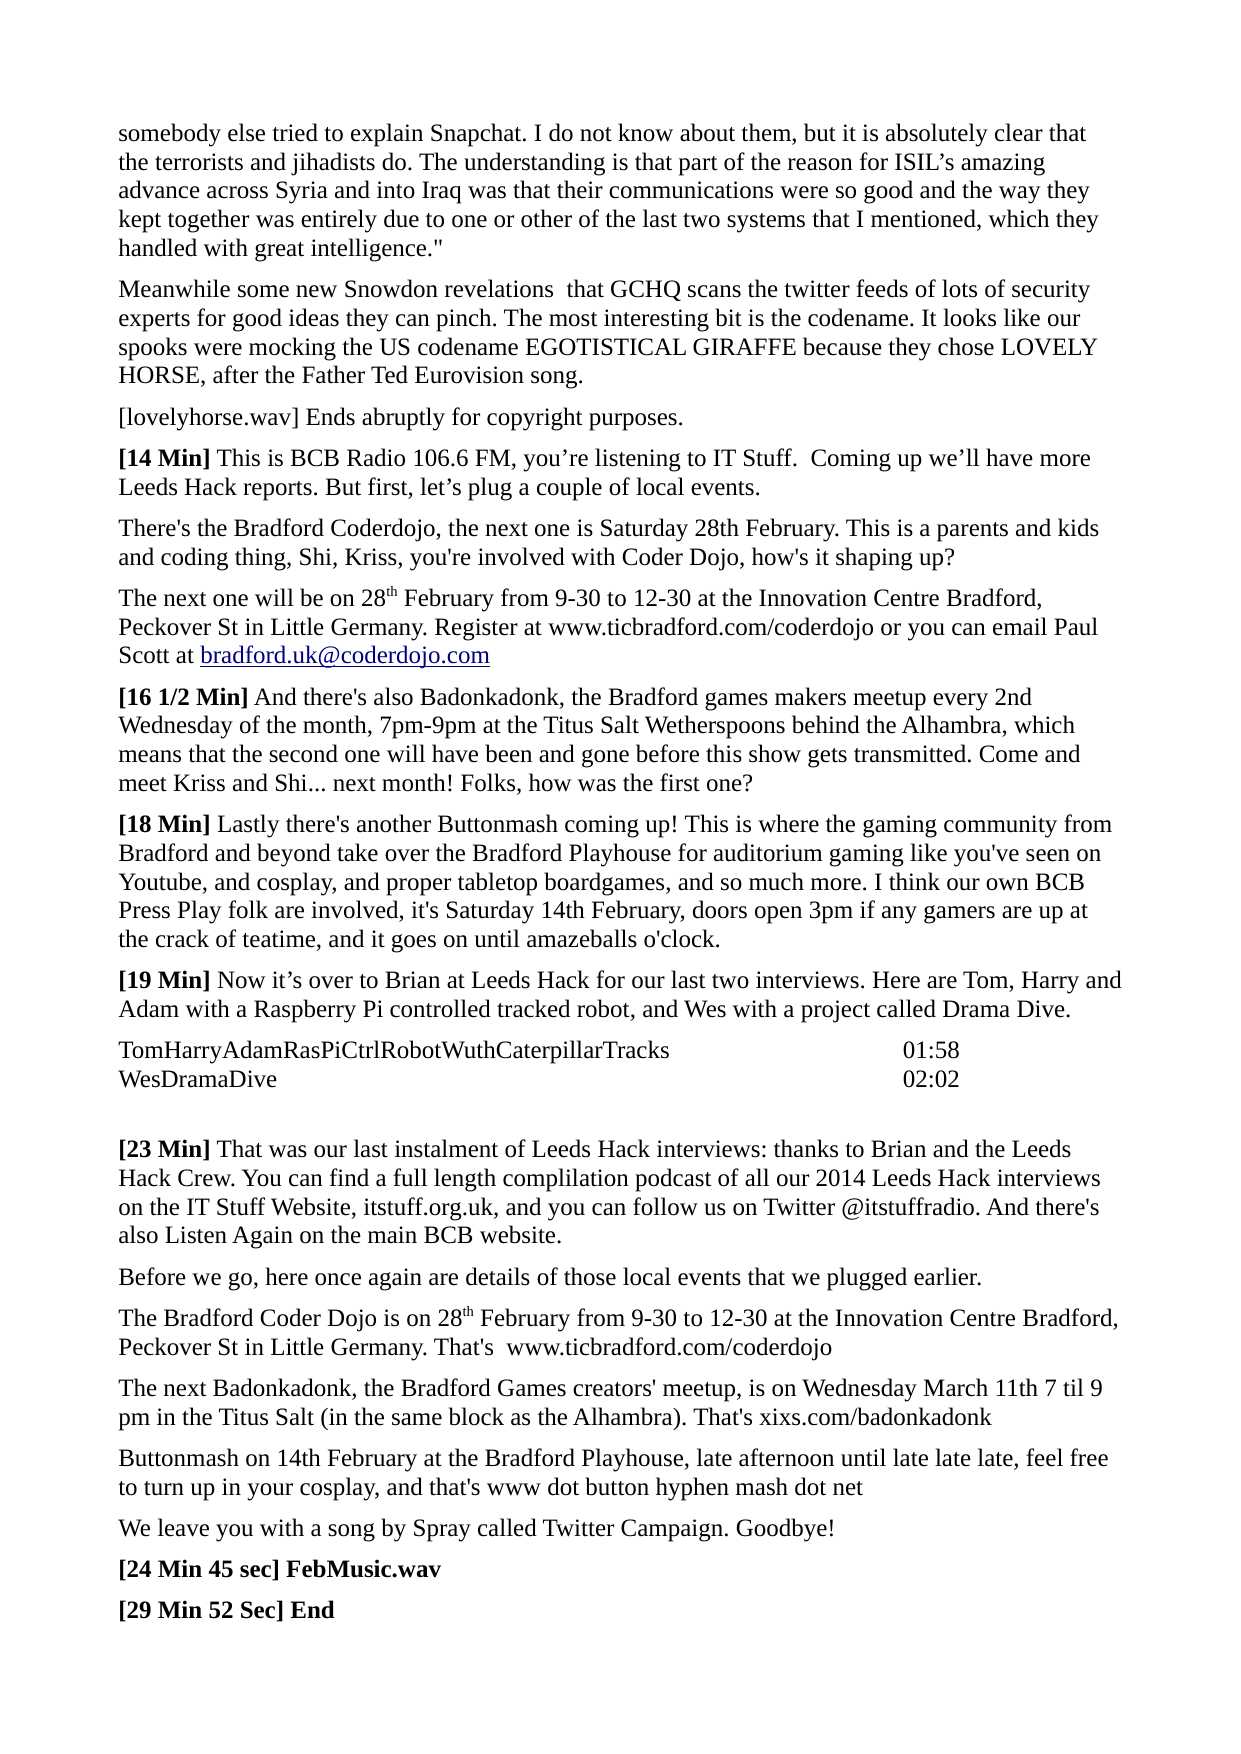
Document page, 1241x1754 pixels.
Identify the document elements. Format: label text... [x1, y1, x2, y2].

text [18 Min] Lastly there's another Buttonmash coming up! This is where the gaming community from Bradford and beyond take over the Bradford Playhouse for auditorium gaming like you've seen on Youtube, and cosplay, and proper tabletop boardgames, and so much more. I think our own BCB Press Play folk are involved, it's Saturday 14th February, doors open 3pm if any gamers are up at the crack of teatime, and it goes on until amazeballs o'clock. [118, 809, 1122, 953]
text There's the Bradford Coderdojo, the next one is Saturday 28th February. This is a parents and kids and coding thing, Shi, Kriss, you're involved with Coder Dojo, how's it shaping up? [118, 513, 1122, 571]
text [19 Min] Now it’s over to Brian at Leeds Hack for our last two interviews. Here are Tom, Harry and Adam with a Raspberry Pi controlled tracked robot, and Wes with a project called Drama Dive. [118, 966, 1122, 1023]
table_cell 02:02 [808, 1064, 959, 1093]
text The next one will be on 28th February from 9-30 to 12-30 at the Innovation Centre Bradford, Peckover St in Little Germany. Register at www.ticbradford.com/coderdojo or you can email Paul Scott at bradford.uk@coderdojo.com [118, 583, 1122, 669]
table_header TomHarryAdamRasPiCtrlRobotWuthCaterpillarTracks [118, 1036, 808, 1064]
text Before we go, here once again are details of those local events that we plugged earlier. [118, 1262, 1122, 1291]
table_cell WesDramaDive [118, 1064, 808, 1093]
text Meanwhile some new Snowdon revelations that GCHQ scans the twitter feeds of lots of security experts for good ideas they can pinch. The most interesting bit is the codename. It looks like our spooks were mocking the US codename EGOTISTICAL GIRAFFE because they chose LOVELY HORSE, after the Father Ted Eurovision song. [118, 274, 1122, 389]
text [lovelyhorse.wav] Ends abruptly for copyright purposes. [118, 402, 1122, 431]
text [29 Min 52 Sec] End [118, 1596, 1122, 1624]
text [24 Min 45 sec] FebMusic.wav [118, 1554, 1122, 1583]
text The Bradford Coder Dojo is on 28th February from 9-30 to 12-30 at the Innovation Centre Bradford, Peckover St in Little Germany. That's www.ticbradford.com/coderdojo [118, 1303, 1122, 1361]
text [16 1/2 Min] And there's also Badonkadonk, the Bradford games makers meetup every 2nd Wednesday of the month, 7pm-9pm at the Titus Salt Wetherspoons behind the Alhambra, which means that the second one will have been and gone before this show gets transmitted. Come and meet Kriss and Shi... next month! Folks, how was the first one? [118, 682, 1122, 797]
text somebody else tried to explain Snapchat. I do not know about them, but it is absolutely clear that the terrorists and jihadists do. The understanding is that part of the reason for ISIL’s amazing advance across Syria and into Iraq was that their communications were so good and the way they kept together was entirely due to one or other of the last two systems that I mentioned, which they handled with great intelligence." [118, 118, 1122, 262]
text [23 Min] That was our last instalment of Leeds Hack interviews: thanks to Brian and the Leeds Hack Crew. You can find a full length complilation podcast of all our 2014 Leeds Hack interviews on the IT Stuff Website, itstuff.org.uk, and you can follow us on Twitter @itstuffradio. And there's also Listen Again on the main BCB website. [118, 1134, 1122, 1249]
text We leave you with a song by Spray called Twitter Campaign. Goodbye! [118, 1513, 1122, 1542]
text [14 Min] This is BCB Radio 106.6 FM, you’re listening to IT Stuff. Coming up we’ll have more Leeds Hack reports. But first, let’s plug a couple of local events. [118, 443, 1122, 501]
text Buttonmash on 14th February at the Bradford Playhouse, late afternoon until late late late, feel free to turn up in your cosplay, and that's www dot button hyphen mash dot net [118, 1443, 1122, 1501]
table_header 01:58 [808, 1036, 959, 1064]
text The next Badonkadonk, the Bradford Games creators' meetup, is on Wednesday March 11th 7 til 9 pm in the Titus Salt (in the same block as the Alhambra). That's xixs.com/badonkadonk [118, 1373, 1122, 1431]
